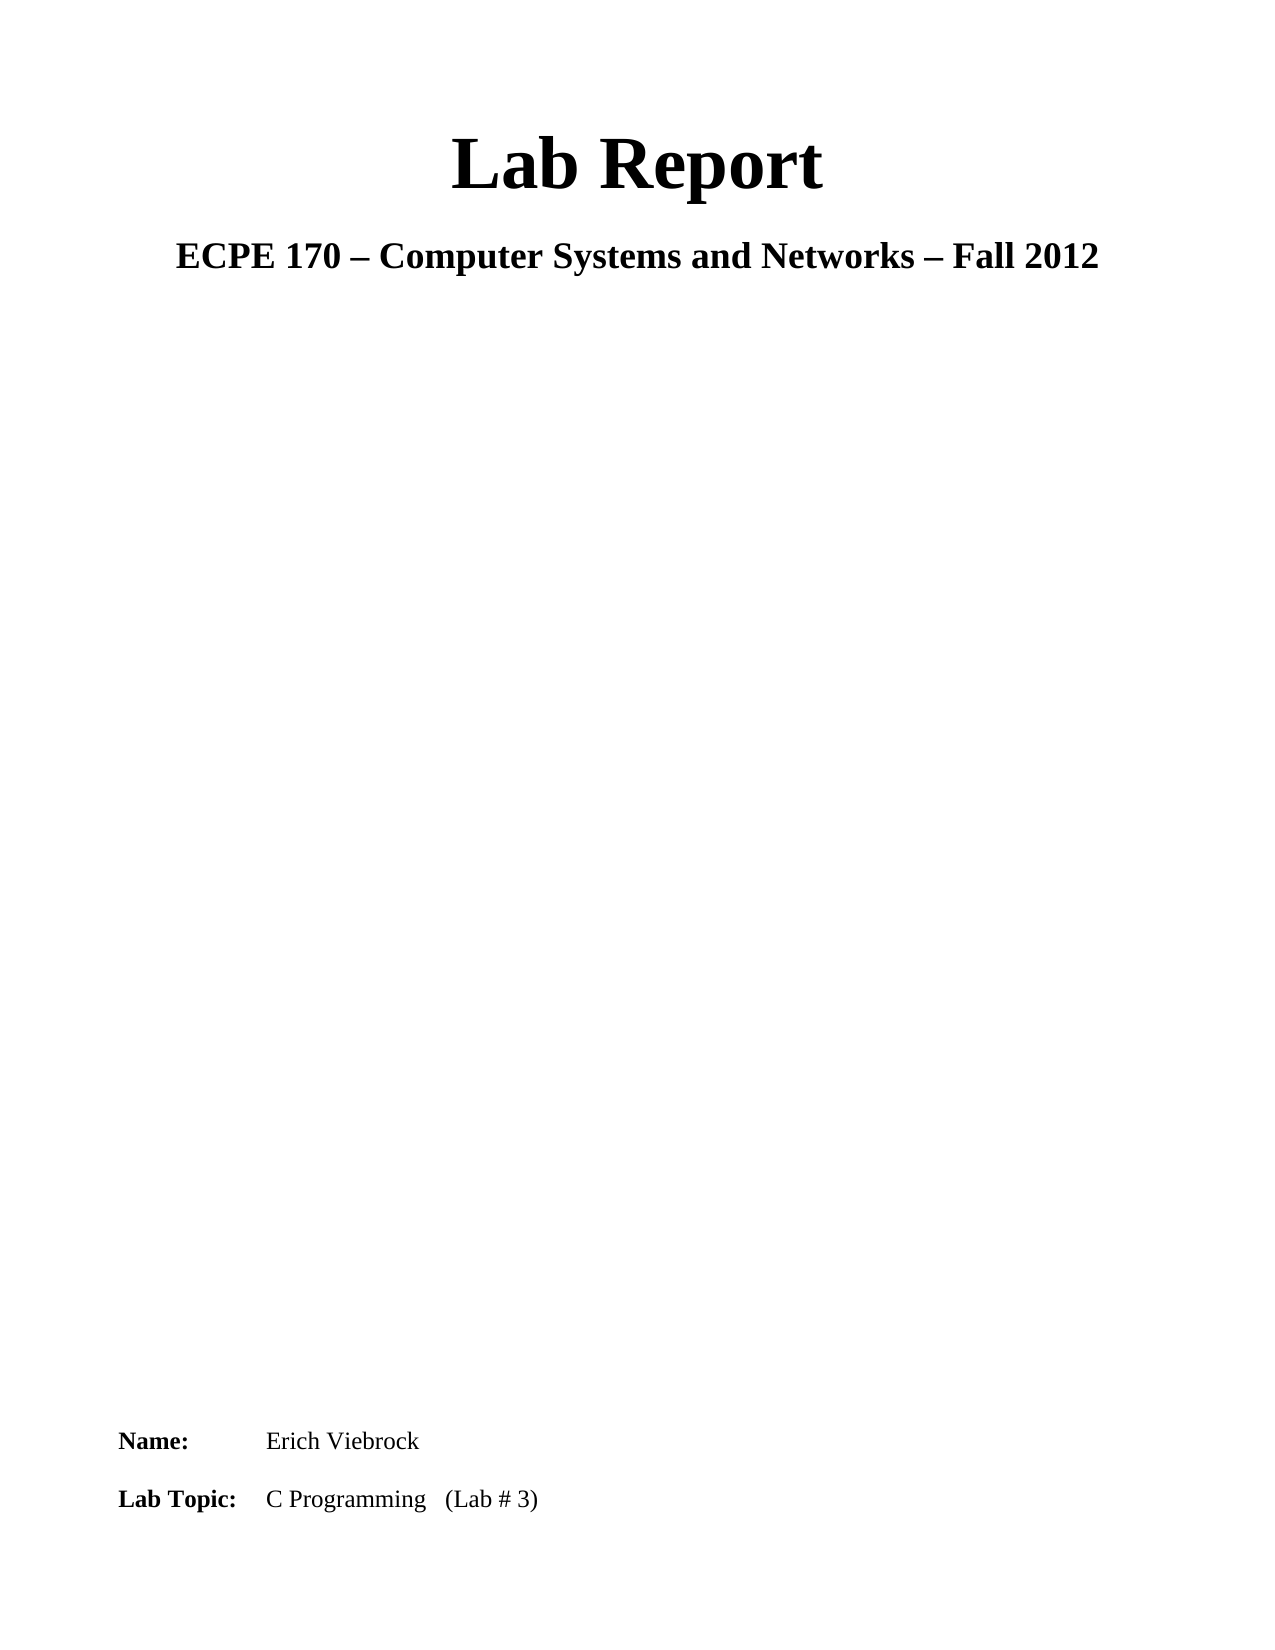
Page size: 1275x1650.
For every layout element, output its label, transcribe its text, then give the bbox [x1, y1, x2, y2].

text ECPE 170 – Computer Systems and Networks – Fall 2012 [118, 233, 1157, 276]
text Name: Erich Viebrock [118, 1426, 1157, 1455]
text Lab Topic: C Programming (Lab # 3) [118, 1484, 1157, 1512]
text Lab Report [118, 118, 1157, 204]
